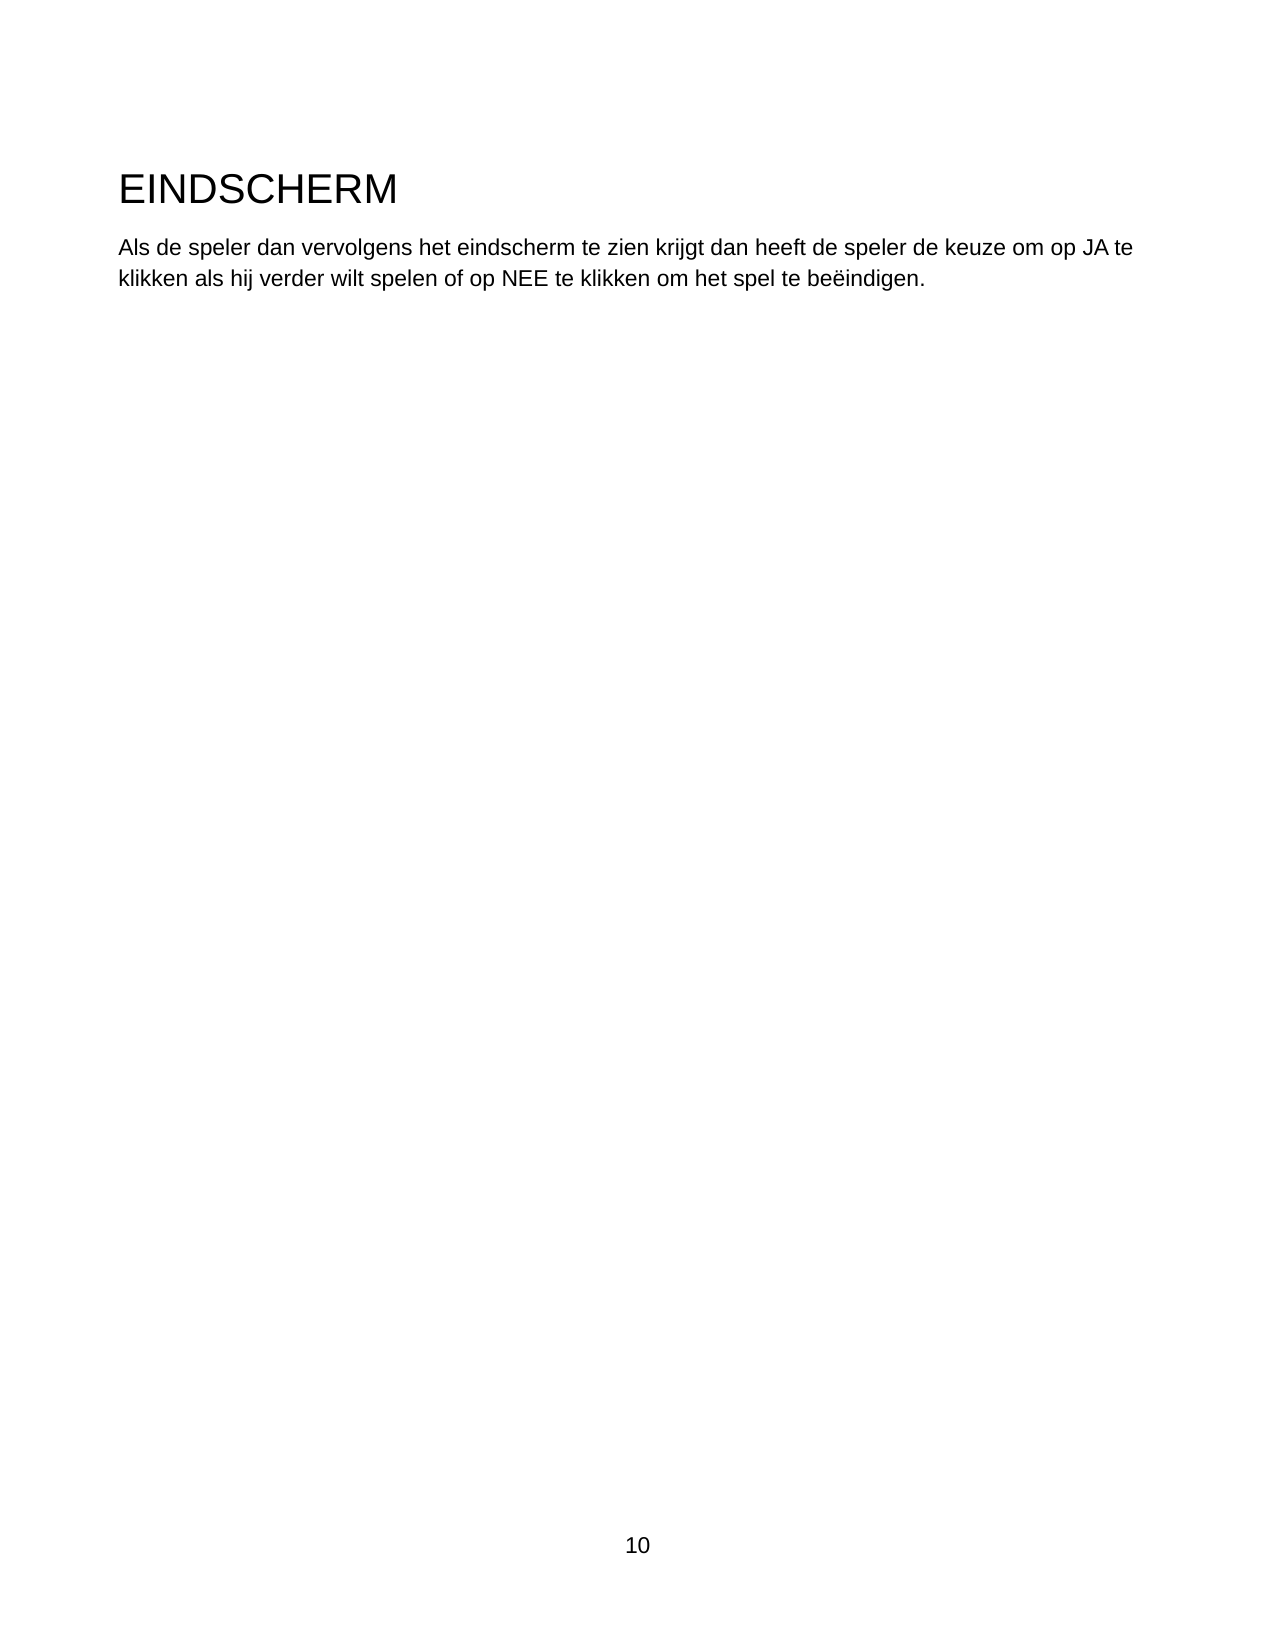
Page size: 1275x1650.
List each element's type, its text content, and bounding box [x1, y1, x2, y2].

text EINDSCHERM [118, 164, 1157, 212]
text Als de speler dan vervolgens het eindscherm te zien krijgt dan heeft de speler de keuze om op JA te klikken als hij verder wilt spelen of op NEE te klikken om het spel te beëindigen. [118, 234, 1157, 321]
